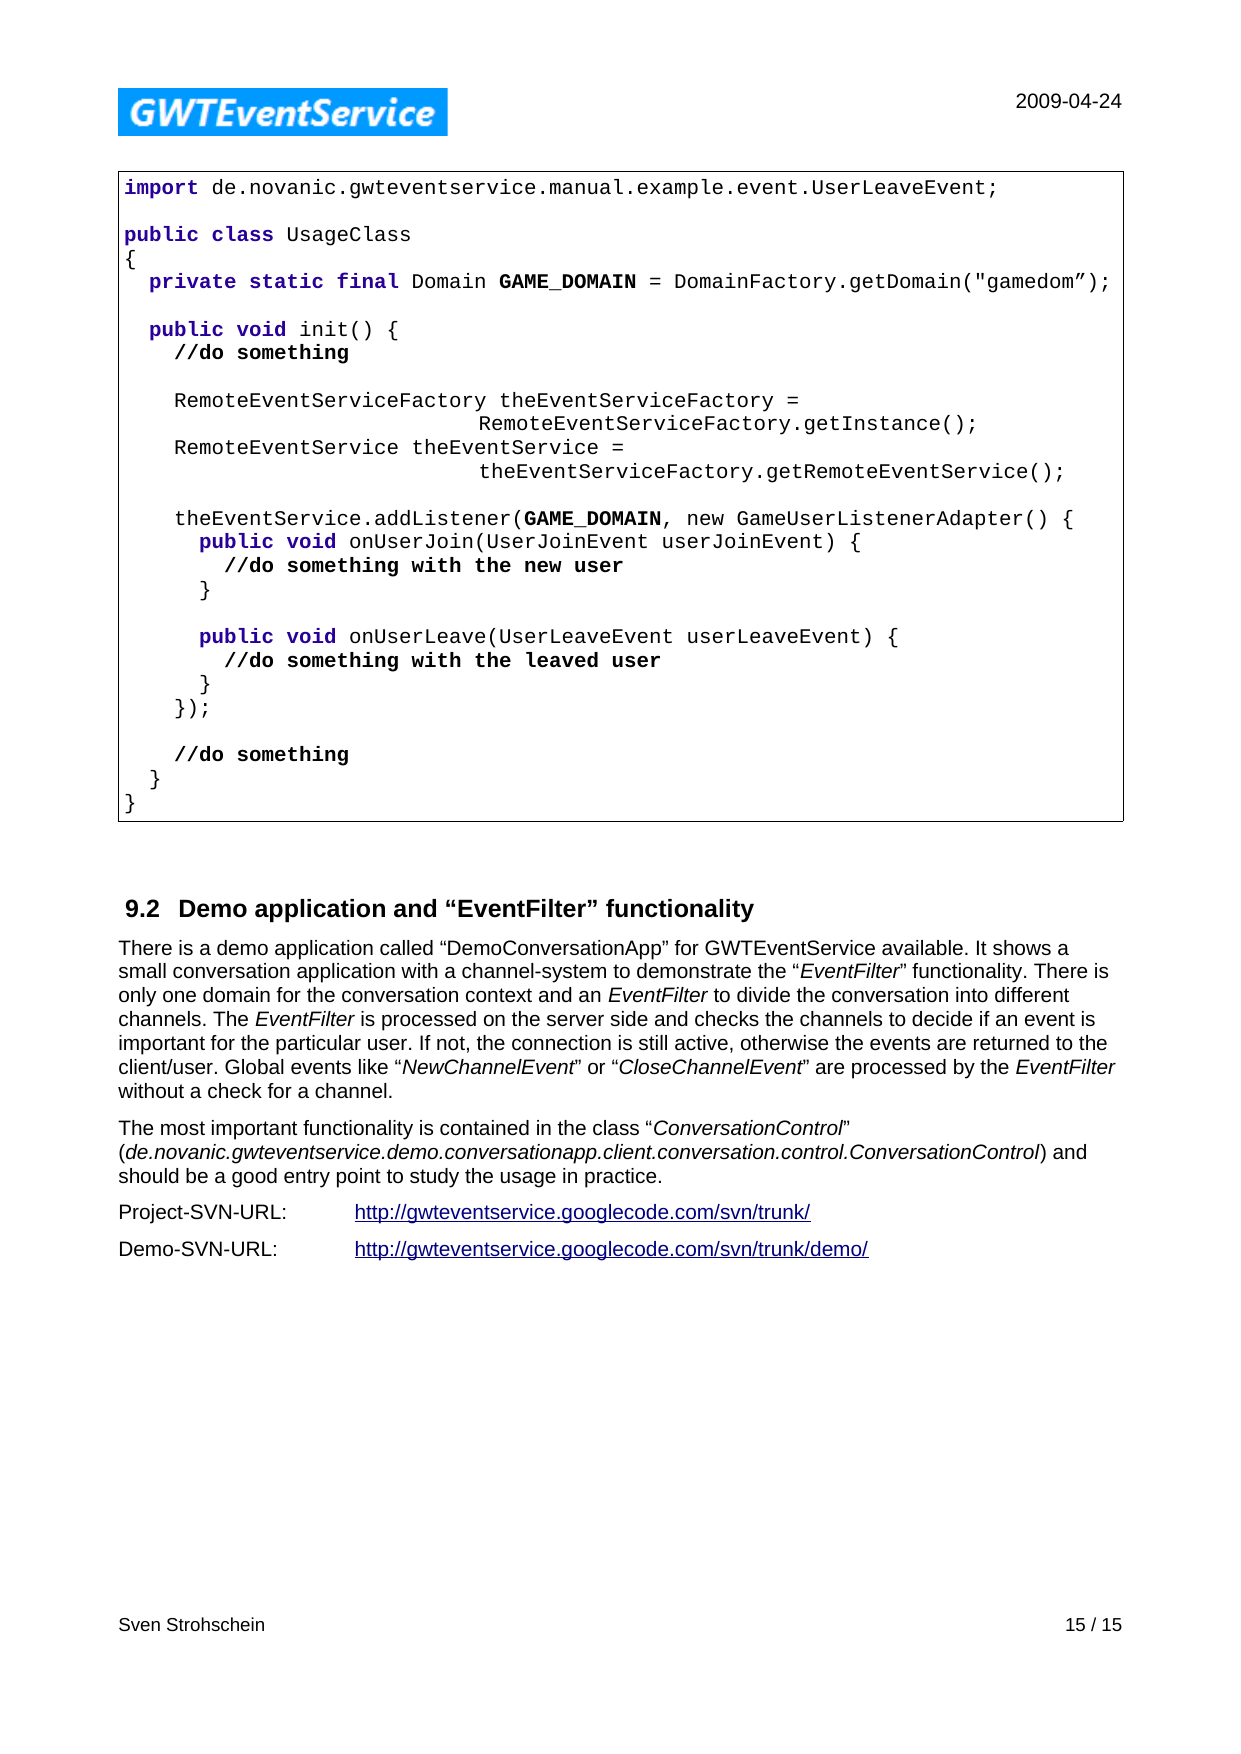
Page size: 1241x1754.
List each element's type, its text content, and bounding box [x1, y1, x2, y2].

table_cell import de.novanic.gwteventservice.manual.example.event.UserLeaveEvent; public class UsageClass { private static final Domain GAME_DOMAIN = DomainFactory.getDomain("gamedom”); public void init() { //do something RemoteEventServiceFactory theEventServiceFactory = RemoteEventServiceFactory.getInstance(); RemoteEventService theEventService = theEventServiceFactory.getRemoteEventService(); theEventService.addListener(GAME_DOMAIN, new GameUserListenerAdapter() { public void onUserJoin(UserJoinEvent userJoinEvent) { //do something with the new user } public void onUserLeave(UserLeaveEvent userLeaveEvent) { //do something with the leaved user } }); //do something } } [119, 172, 1123, 821]
text The most important functionality is contained in the class “ConversationControl” (de.novanic.gwteventservice.demo.conversationapp.client.conversation.control.ConversationControl) and should be a good entry point to study the usage in practice. [118, 1116, 1122, 1187]
text Demo-SVN-URL: http://gwteventservice.googlecode.com/svn/trunk/demo/ [118, 1236, 1122, 1260]
picture [118, 88, 448, 136]
subtitle Demo application and “EventFilter” functionality [118, 894, 1122, 923]
text Project-SVN-URL: http://gwteventservice.googlecode.com/svn/trunk/ [118, 1200, 1122, 1224]
text There is a demo application called “DemoConversationApp” for GWTEventService available. It shows a small conversation application with a channel-system to demonstrate the “EventFilter” functionality. There is only one domain for the conversation context and an EventFilter to divide the conversation into different channels. The EventFilter is processed on the server side and checks the channels to decide if an event is important for the particular user. If not, the connection is still active, otherwise the events are returned to the client/user. Global events like “NewChannelEvent” or “CloseChannelEvent” are processed by the EventFilter without a check for a channel. [118, 935, 1122, 1103]
